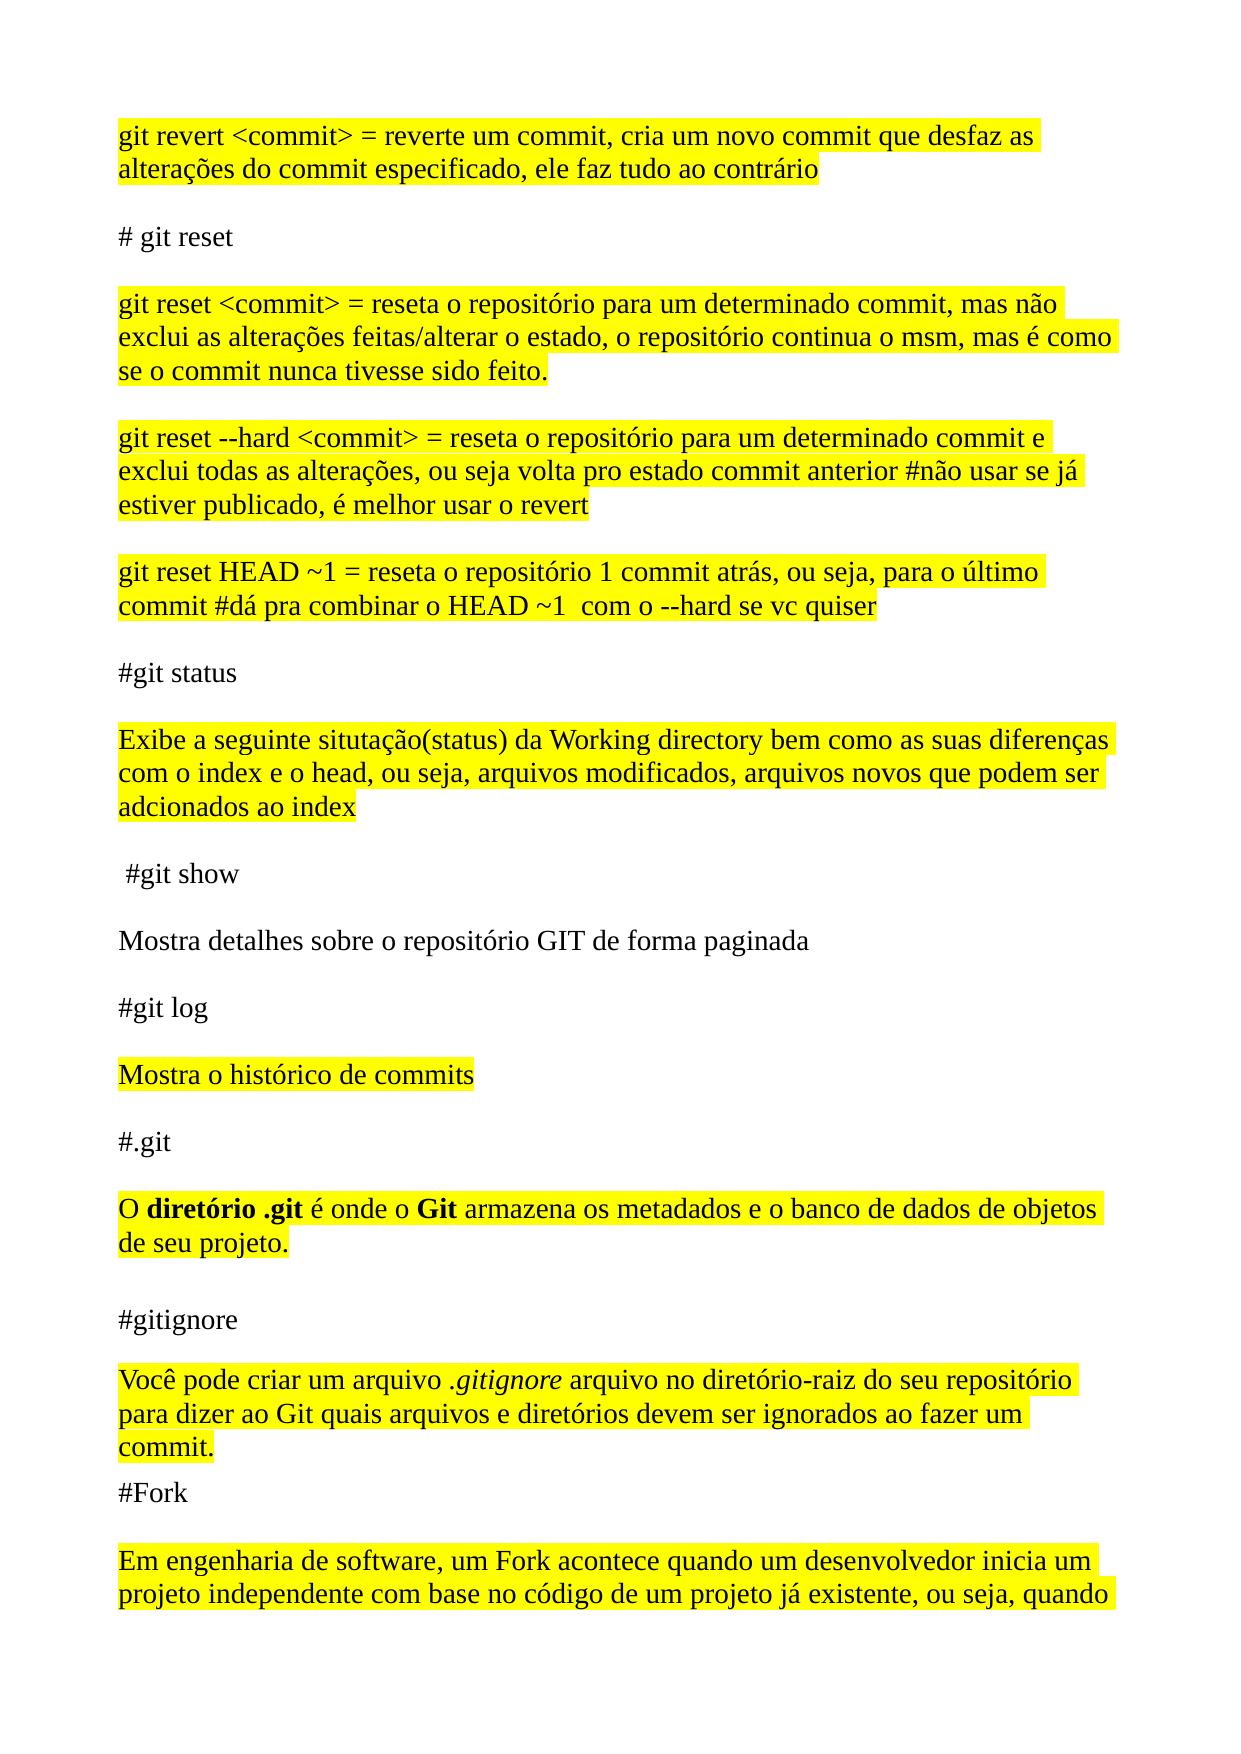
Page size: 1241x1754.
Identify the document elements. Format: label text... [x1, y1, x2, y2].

text #git show [118, 856, 1122, 889]
text git revert <commit> = reverte um commit, cria um novo commit que desfaz as alterações do commit especificado, ele faz tudo ao contrário [118, 118, 1122, 185]
text Mostra detalhes sobre o repositório GIT de forma paginada [118, 923, 1122, 957]
subtitle #gitignore [118, 1302, 1122, 1335]
text #git log [118, 990, 1122, 1024]
text git reset --hard <commit> = reseta o repositório para um determinado commit e exclui todas as alterações, ou seja volta pro estado commit anterior #não usar se já estiver publicado, é melhor usar o revert [118, 420, 1122, 521]
text Mostra o histórico de commits [118, 1057, 1122, 1091]
text # git reset [118, 219, 1122, 252]
text #.git [118, 1124, 1122, 1158]
text #git status [118, 655, 1122, 688]
text O diretório .git é onde o Git armazena os metadados e o banco de dados de objetos de seu projeto. [118, 1191, 1122, 1258]
text #Fork [118, 1476, 1122, 1509]
text git reset <commit> = reseta o repositório para um determinado commit, mas não exclui as alterações feitas/alterar o estado, o repositório continua o msm, mas é como se o commit nunca tivesse sido feito. [118, 286, 1122, 386]
text Exibe a seguinte situtação(status) da Working directory bem como as suas diferenças com o index e o head, ou seja, arquivos modificados, arquivos novos que podem ser adcionados ao index [118, 722, 1122, 822]
text git reset HEAD ~1 = reseta o repositório 1 commit atrás, ou seja, para o último commit #dá pra combinar o HEAD ~1 com o --hard se vc quiser [118, 554, 1122, 621]
text Em engenharia de software, um Fork acontece quando um desenvolvedor inicia um projeto independente com base no código de um projeto já existente, ou seja, quando [118, 1543, 1122, 1610]
subtitle Você pode criar um arquivo .gitignore arquivo no diretório-raiz do seu repositório para dizer ao Git quais arquivos e diretórios devem ser ignorados ao fazer um commit. [118, 1362, 1122, 1463]
